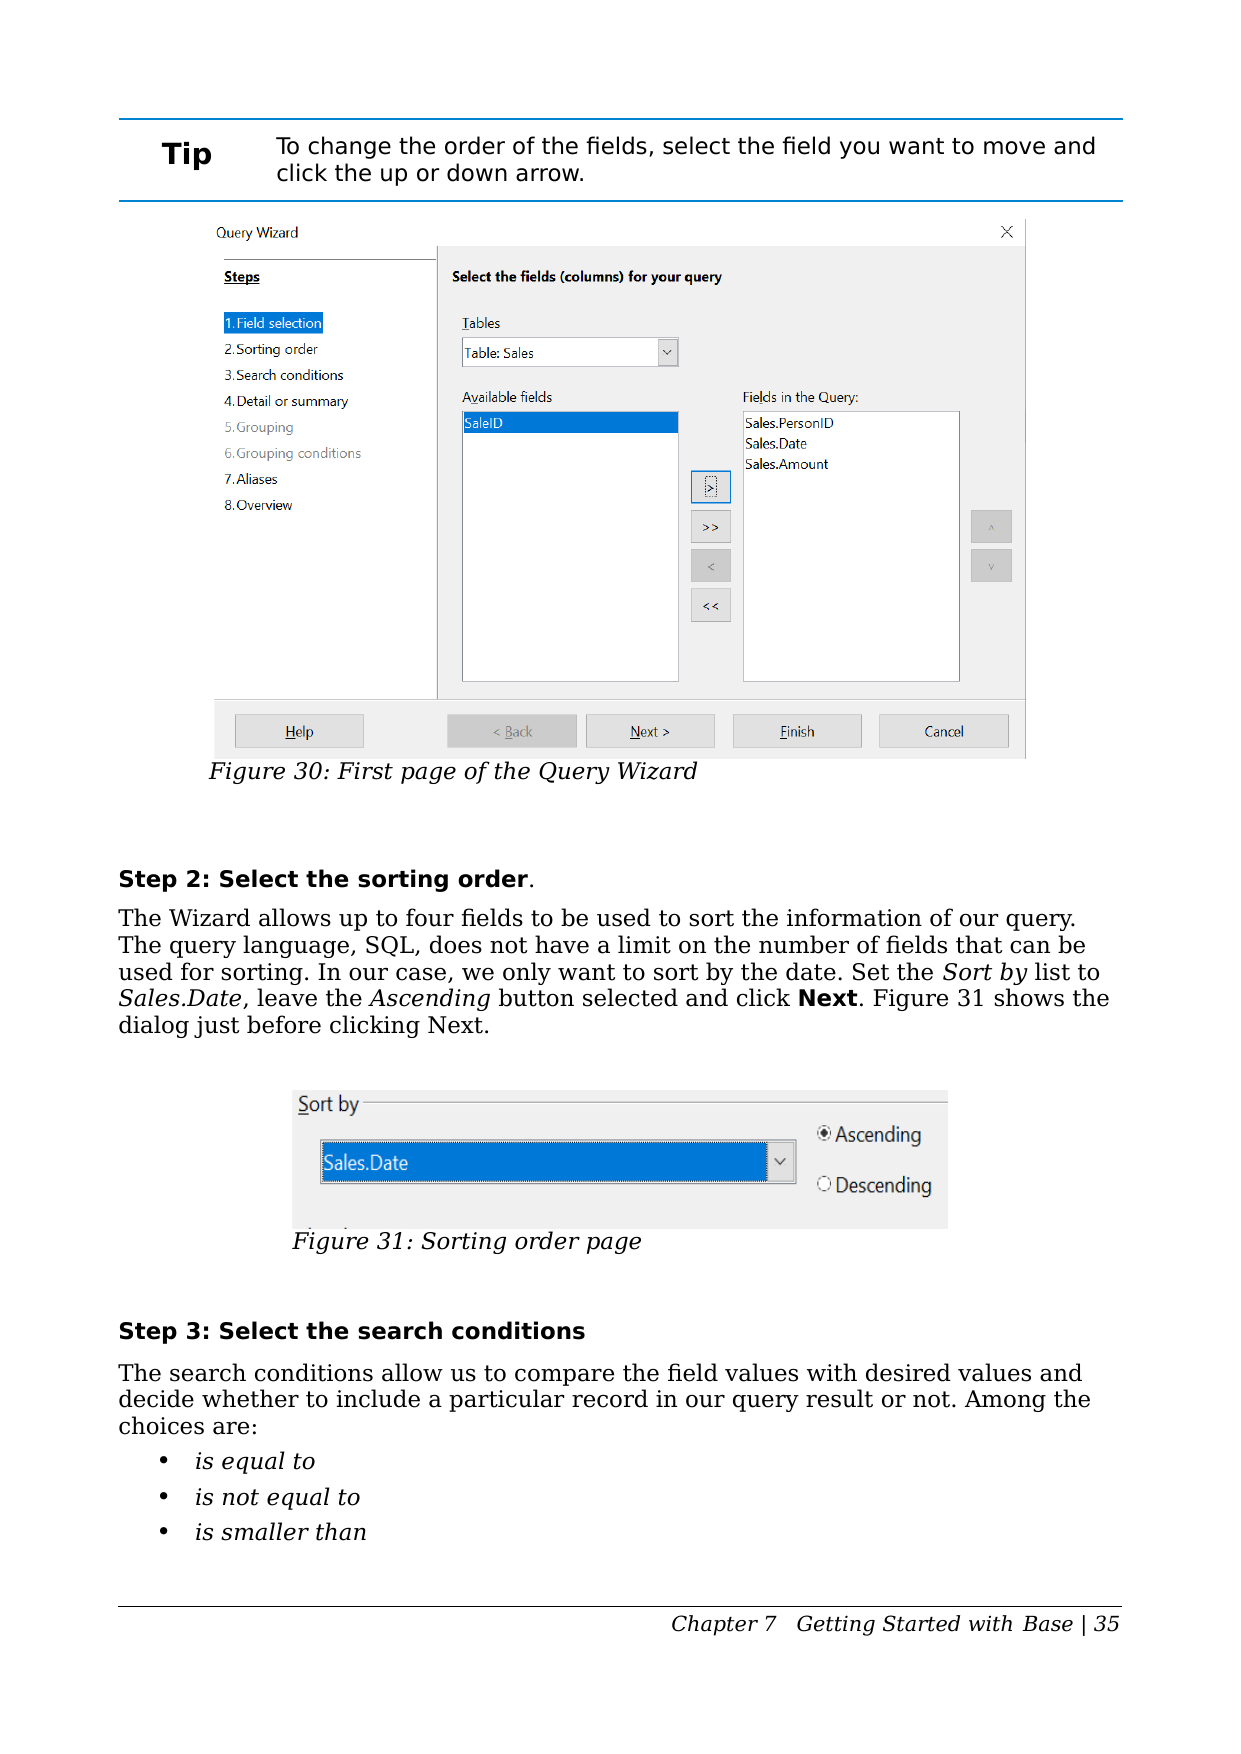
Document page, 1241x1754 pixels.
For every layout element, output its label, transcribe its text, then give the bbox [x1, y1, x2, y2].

picture [214, 219, 1026, 759]
list is not equal to [156, 1482, 1122, 1511]
list is smaller than [156, 1517, 1122, 1546]
table_header Tip [119, 120, 255, 199]
table_header To change the order of the fields, select the field you want to move and click the up or down arrow. [255, 120, 1123, 199]
text Figure 30: First page of the Query Wizard [209, 219, 1031, 785]
text The Wizard allows up to four fields to be used to sort the information of our query. The query language, SQL, does not have a limit on the number of fields that can be used for sorting. In our case, we only want to sort by the date. Set the Sort by list to Sales.Date, leave the Ascending button selected and click Next. Figure 31 shows the dialog just before clicking Next. [118, 905, 1122, 1039]
picture [292, 1090, 948, 1229]
text Figure 31: Sorting order page [292, 1229, 948, 1255]
list The search conditions allow us to compare the field values with desired values and decide whether to include a particular record in our query result or not. Among the choices are: [118, 1360, 1122, 1440]
list is equal to [156, 1446, 1122, 1475]
text Step 3: Select the search conditions [118, 1318, 1122, 1345]
text Step 2: Select the sorting order. [118, 866, 1122, 893]
